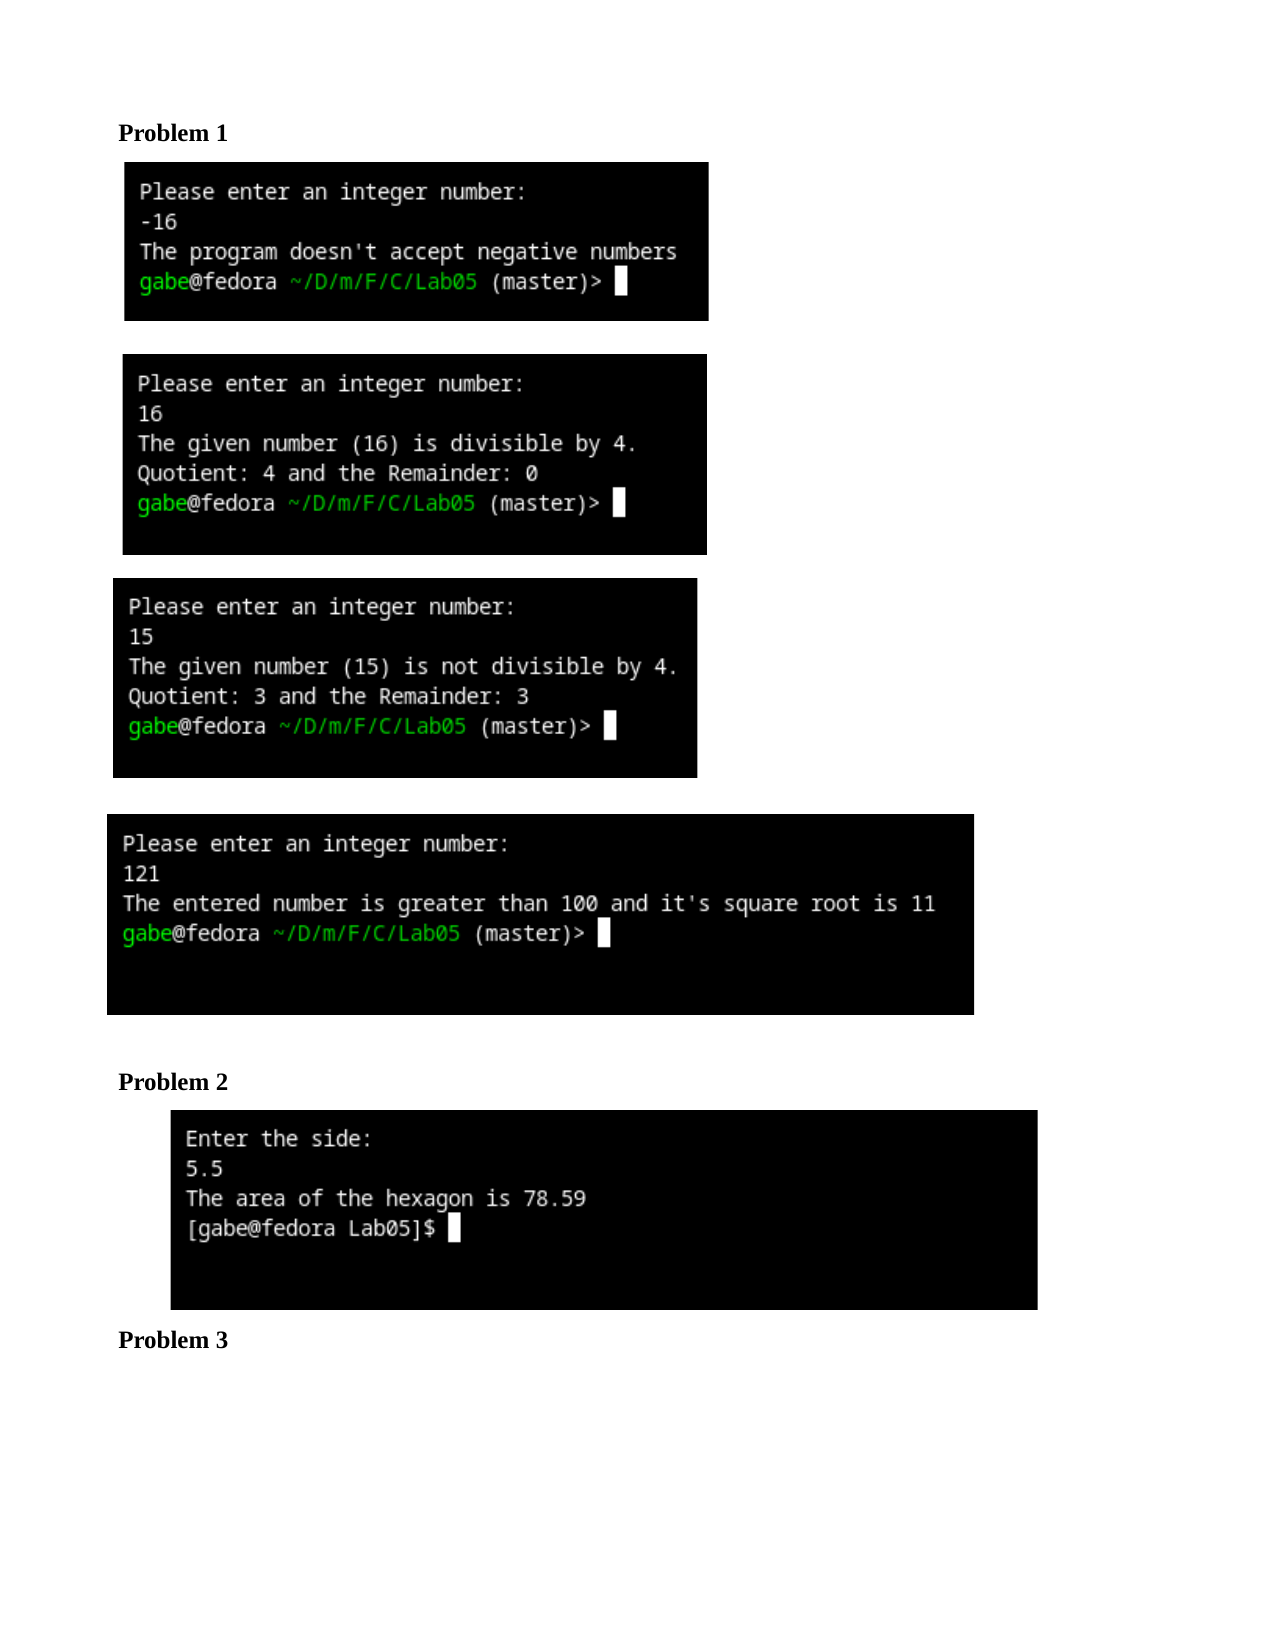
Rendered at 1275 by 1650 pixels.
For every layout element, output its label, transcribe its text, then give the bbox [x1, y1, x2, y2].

text Problem 3 [118, 1326, 1157, 1354]
picture [113, 578, 698, 778]
picture [170, 1110, 1038, 1310]
picture [107, 814, 975, 1015]
picture [122, 354, 707, 555]
text Problem 1 [118, 118, 1157, 147]
text Problem 2 [118, 1067, 1157, 1096]
picture [124, 162, 709, 321]
